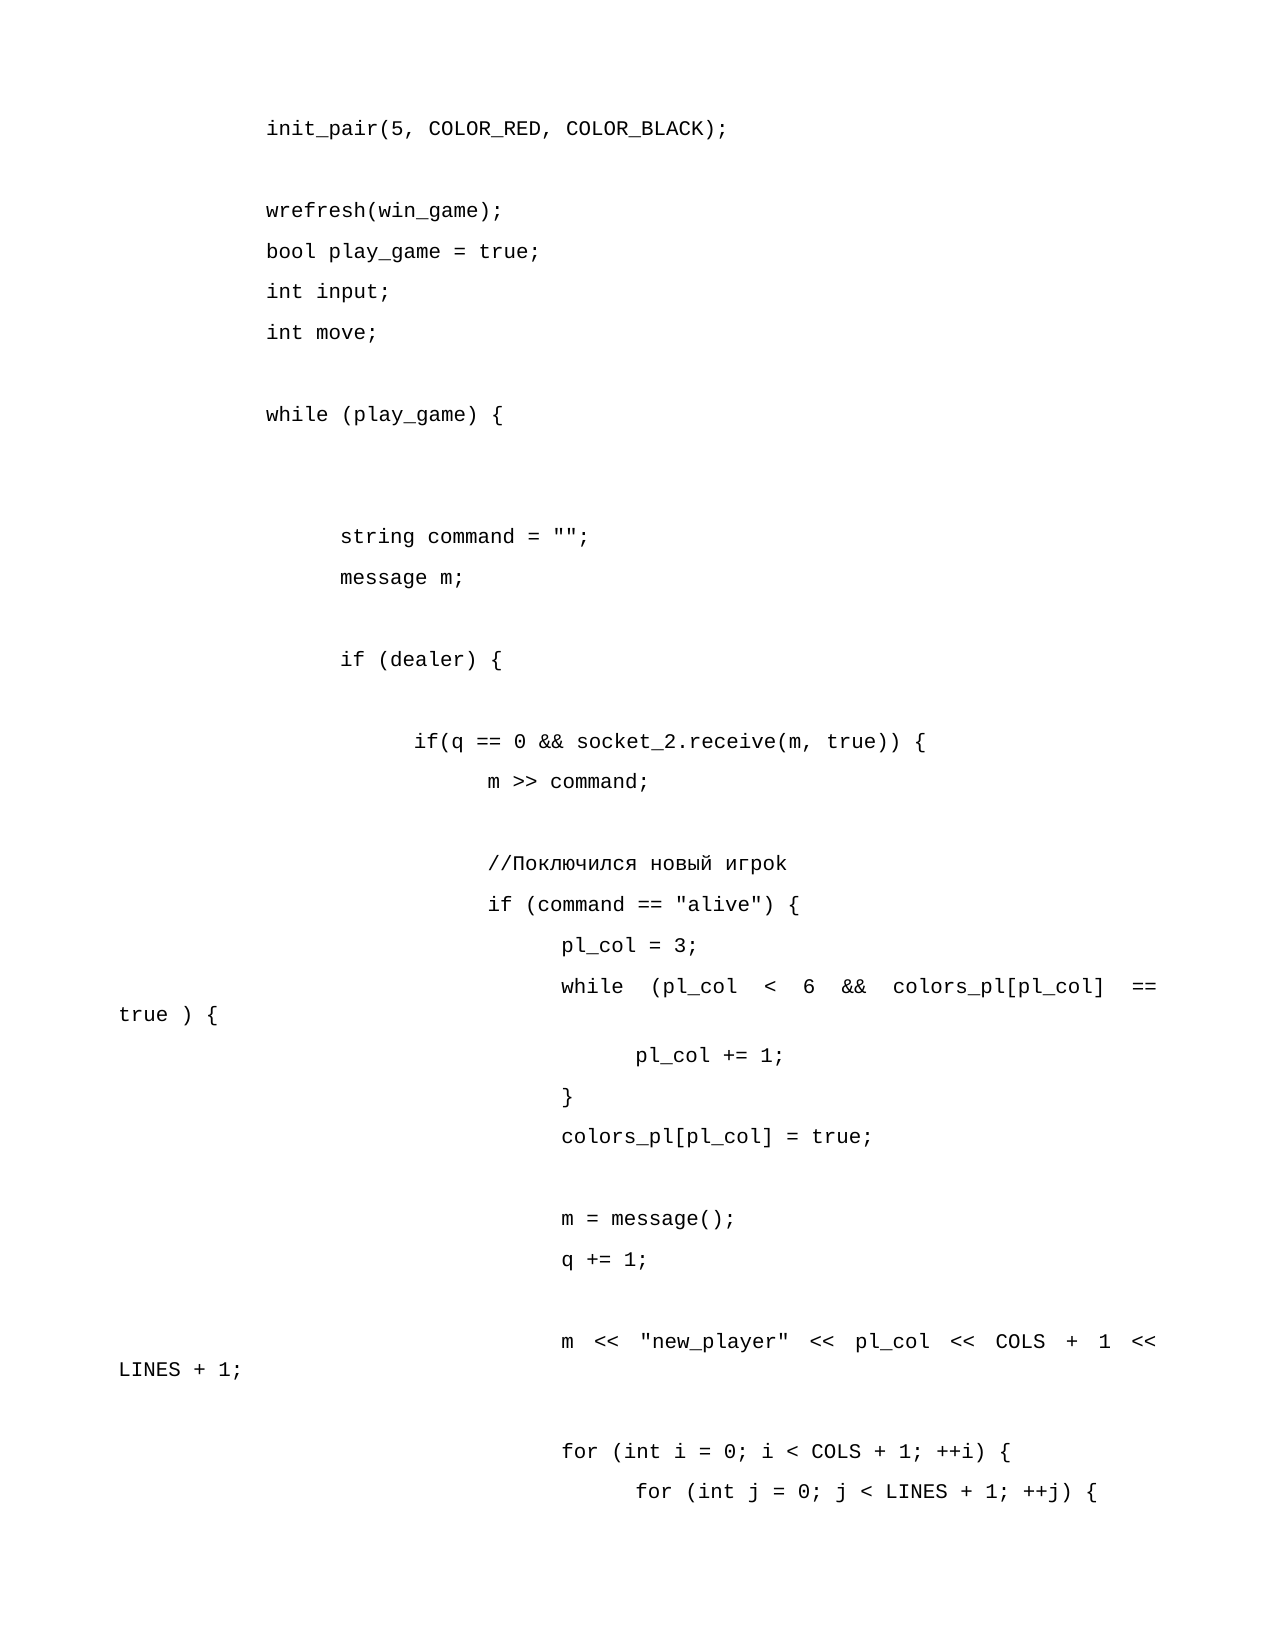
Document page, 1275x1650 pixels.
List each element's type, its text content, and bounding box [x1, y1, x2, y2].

text while (pl_col < 6 && colors_pl[pl_col] == true ) { [118, 976, 1157, 1028]
text q += 1; [118, 1249, 1157, 1273]
text wrefresh(win_game); [118, 200, 1157, 223]
text if (command == "alive") { [118, 894, 1157, 918]
text int input; [118, 281, 1157, 305]
text } [118, 1086, 1157, 1109]
text message m; [118, 567, 1157, 591]
text string command = ""; [118, 526, 1157, 550]
text m >> command; [118, 771, 1157, 795]
text while (play_game) { [118, 404, 1157, 428]
text m << "new_player" << pl_col << COLS + 1 << LINES + 1; [118, 1331, 1157, 1383]
text pl_col += 1; [118, 1045, 1157, 1068]
text for (int i = 0; i < COLS + 1; ++i) { [118, 1441, 1157, 1464]
text if(q == 0 && socket_2.receive(m, true)) { [118, 731, 1157, 754]
text bool play_game = true; [118, 241, 1157, 264]
text if (dealer) { [118, 649, 1157, 673]
text colors_pl[pl_col] = true; [118, 1126, 1157, 1150]
text //Поключился новый игрok [118, 853, 1157, 877]
text int move; [118, 322, 1157, 346]
text m = message(); [118, 1208, 1157, 1232]
text pl_col = 3; [118, 935, 1157, 958]
text for (int j = 0; j < LINES + 1; ++j) { [118, 1481, 1157, 1505]
text init_pair(5, COLOR_RED, COLOR_BLACK); [118, 118, 1157, 142]
